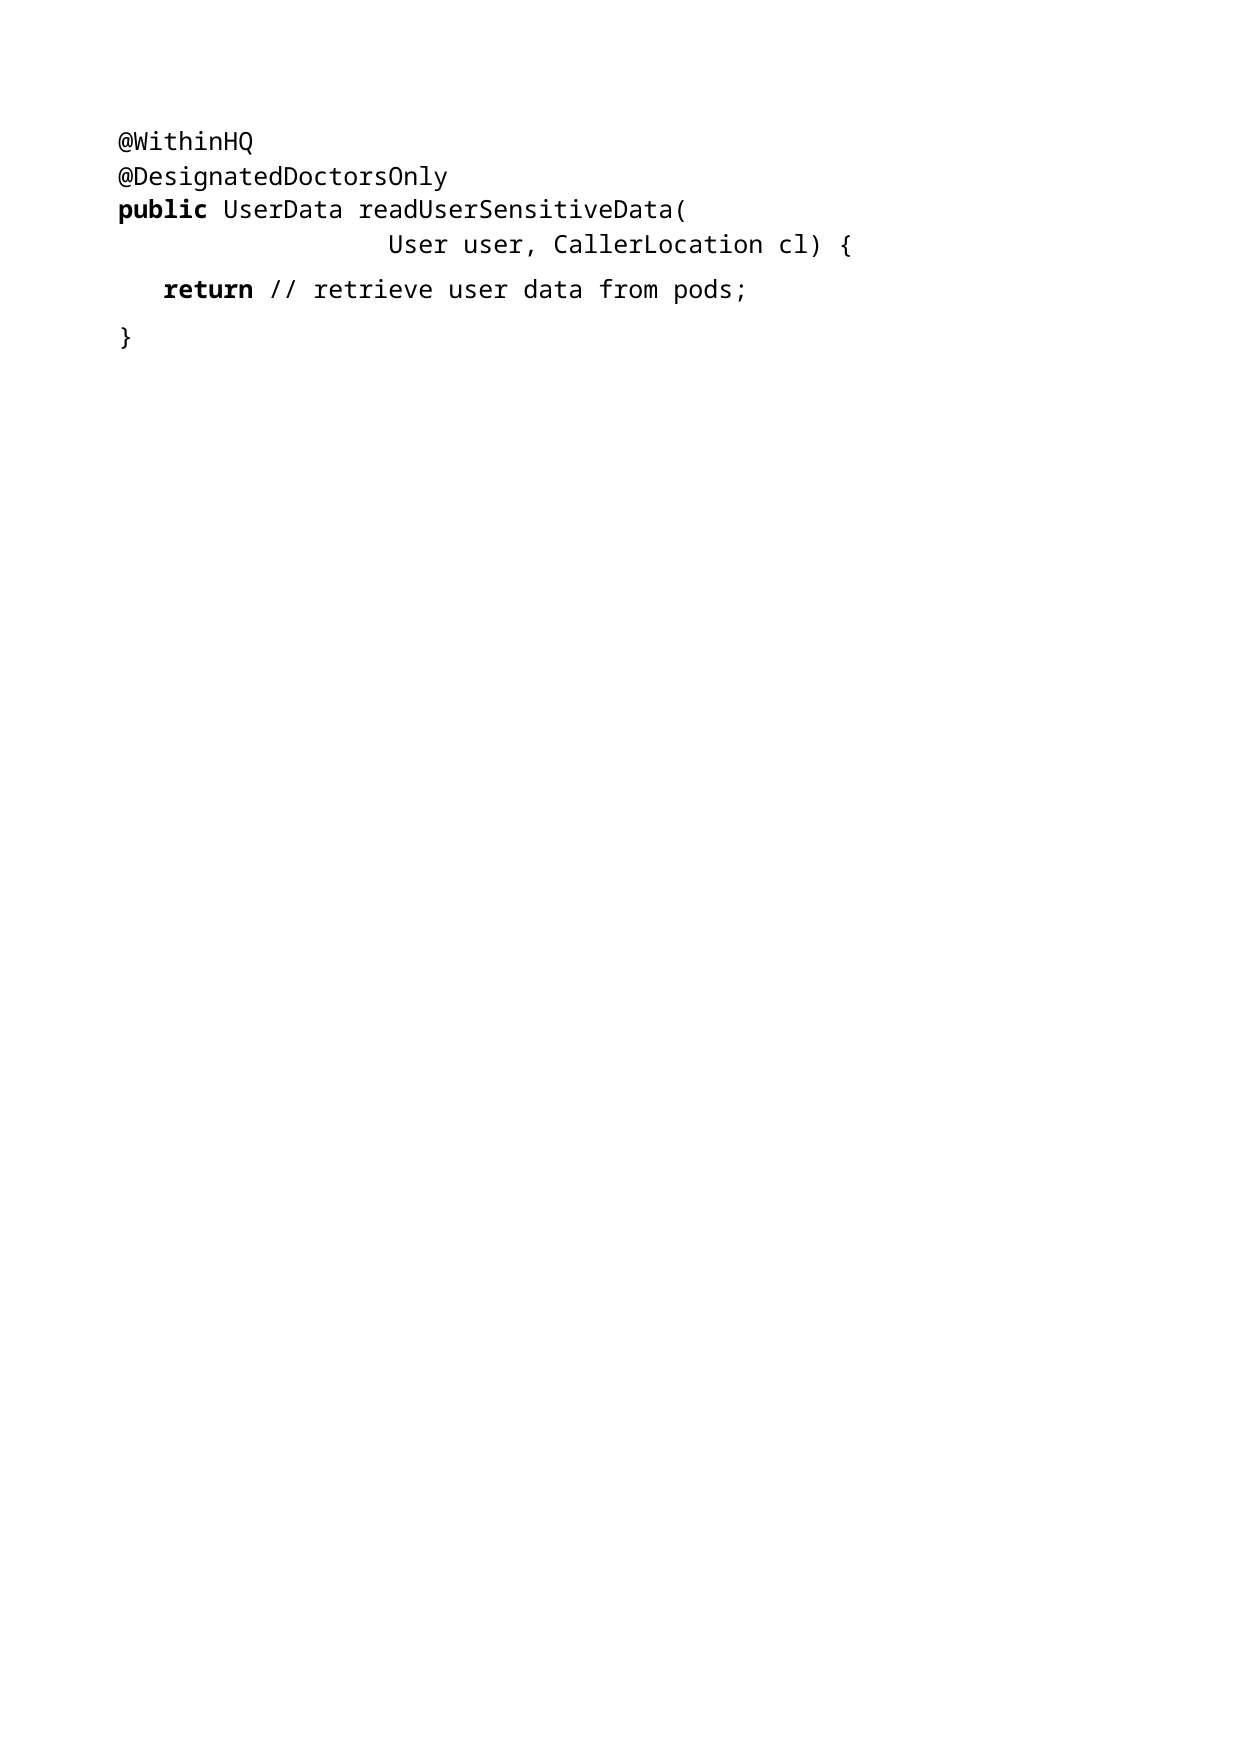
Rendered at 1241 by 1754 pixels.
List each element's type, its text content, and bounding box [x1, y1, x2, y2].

text return // retrieve user data from pods; [118, 272, 1122, 306]
text @WithinHQ @DesignatedDoctorsOnly public UserData readUserSensitiveData( User user, CallerLocation cl) { [118, 124, 1122, 260]
text } [118, 318, 1122, 352]
